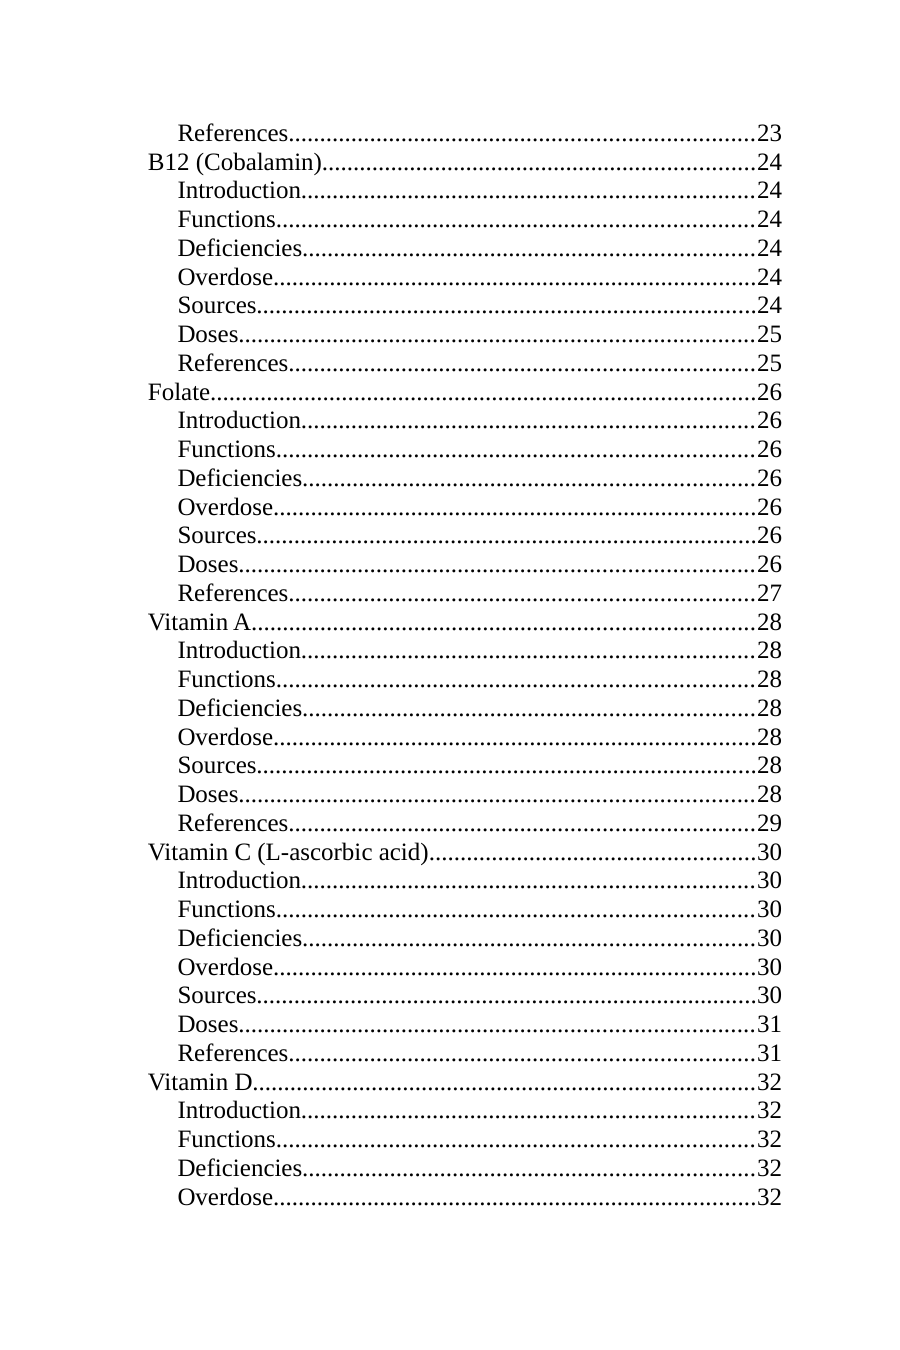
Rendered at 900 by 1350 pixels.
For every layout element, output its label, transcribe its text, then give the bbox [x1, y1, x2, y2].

text Deficiencies 32 [177, 1153, 782, 1182]
text Introduction 26 [177, 406, 782, 434]
text Deficiencies 26 [177, 463, 782, 492]
text References 29 [177, 808, 782, 837]
text Overdose 32 [177, 1182, 782, 1211]
text References 31 [177, 1038, 782, 1067]
text Sources 28 [177, 751, 782, 779]
text Vitamin C (L-ascorbic acid) 30 [148, 837, 782, 866]
text Overdose 28 [177, 722, 782, 751]
text Functions 30 [177, 894, 782, 923]
text Sources 30 [177, 981, 782, 1009]
text Doses 28 [177, 779, 782, 808]
text Deficiencies 24 [177, 233, 782, 262]
text Deficiencies 28 [177, 693, 782, 722]
text Deficiencies 30 [177, 923, 782, 952]
text References 27 [177, 578, 782, 607]
text References 25 [177, 348, 782, 377]
text Introduction 30 [177, 866, 782, 894]
text Vitamin A 28 [148, 607, 782, 636]
text Introduction 28 [177, 636, 782, 664]
text Introduction 24 [177, 176, 782, 204]
text Doses 31 [177, 1009, 782, 1038]
text Functions 32 [177, 1124, 782, 1153]
text Sources 26 [177, 521, 782, 549]
text Doses 26 [177, 549, 782, 578]
text Introduction 32 [177, 1096, 782, 1124]
text Doses 25 [177, 319, 782, 348]
text References 23 [177, 118, 782, 147]
text Sources 24 [177, 291, 782, 319]
text Folate 26 [148, 377, 782, 406]
text B12 (Cobalamin) 24 [148, 147, 782, 176]
text Overdose 24 [177, 262, 782, 291]
text Vitamin D 32 [148, 1067, 782, 1096]
text Functions 24 [177, 204, 782, 233]
text Overdose 30 [177, 952, 782, 981]
text Functions 28 [177, 664, 782, 693]
text Functions 26 [177, 434, 782, 463]
text Overdose 26 [177, 492, 782, 521]
